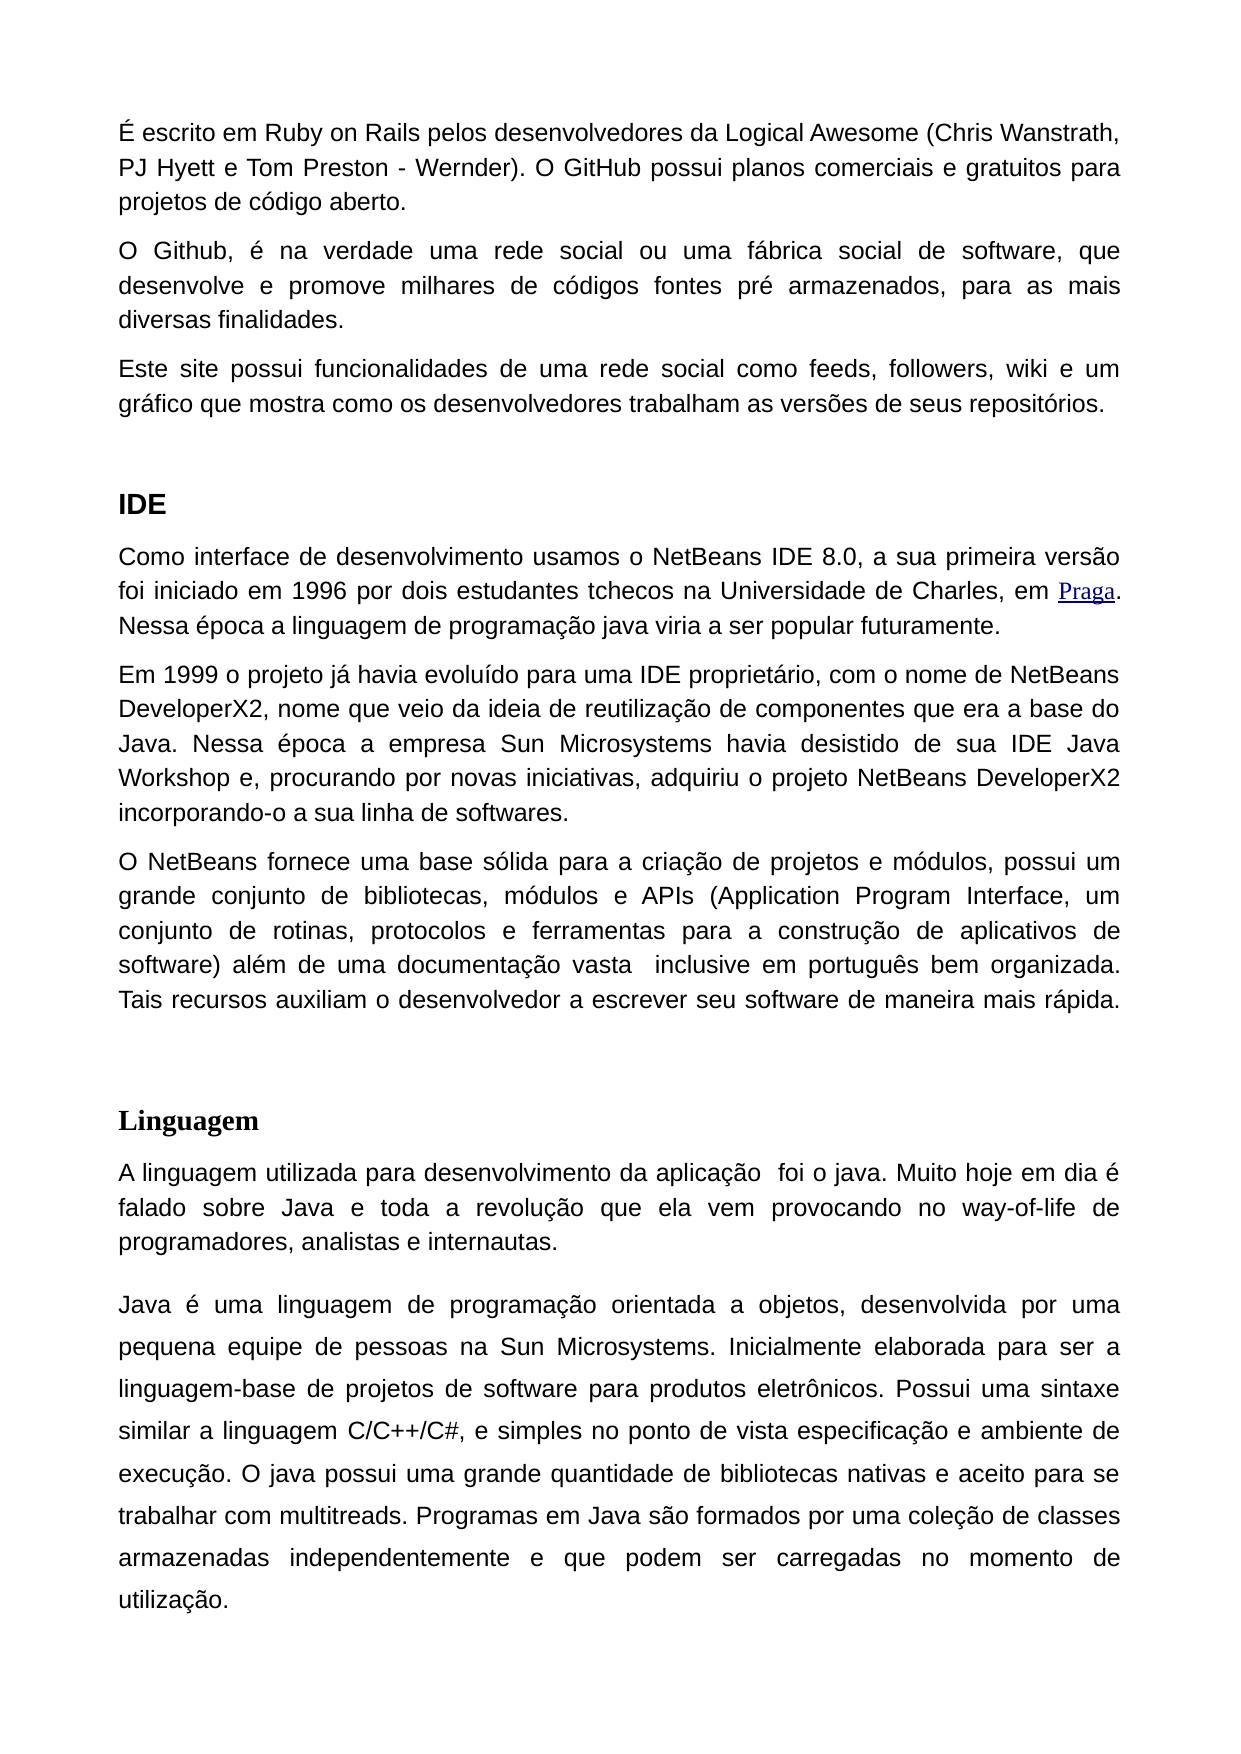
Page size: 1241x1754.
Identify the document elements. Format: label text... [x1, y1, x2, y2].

text Linguagem [118, 1068, 1122, 1137]
text O Github, é na verdade uma rede social ou uma fábrica social de software, que desenvolve e promove milhares de códigos fontes pré armazenados, para as mais diversas finalidades. [118, 236, 1122, 334]
text É escrito em Ruby on Rails pelos desenvolvedores da Logical Awesome (Chris Wanstrath, PJ Hyett e Tom Preston - Wernder). O GitHub possui planos comerciais e gratuitos para projetos de código aberto. [118, 118, 1122, 216]
text Java é uma linguagem de programação orientada a objetos, desenvolvida por uma pequena equipe de pessoas na Sun Microsystems. Inicialmente elaborada para ser a linguagem-base de projetos de software para produtos eletrônicos. Possui uma sintaxe similar a linguagem C/C++/C#, e simples no ponto de vista especificação e ambiente de execução. O java possui uma grande quantidade de bibliotecas nativas e aceito para se trabalhar com multitreads. Programas em Java são formados por uma coleção de classes armazenadas independentemente e que podem ser carregadas no momento de utilização. [118, 1276, 1122, 1614]
text O NetBeans fornece uma base sólida para a criação de projetos e módulos, possui um grande conjunto de bibliotecas, módulos e APIs (Application Program Interface, um conjunto de rotinas, protocolos e ferramentas para a construção de aplicativos de software) além de uma documentação vasta inclusive em português bem organizada. Tais recursos auxiliam o desenvolvedor a escrever seu software de maneira mais rápida. [118, 847, 1122, 1048]
text Como interface de desenvolvimento usamos o NetBeans IDE 8.0, a sua primeira versão foi iniciado em 1996 por dois estudantes tchecos na Universidade de Charles, em Praga. Nessa época a linguagem de programação java viria a ser popular futuramente. [118, 542, 1122, 639]
text A linguagem utilizada para desenvolvimento da aplicação foi o java. Muito hoje em dia é falado sobre Java e toda a revolução que ela vem provocando no way-of-life de programadores, analistas e internautas. [118, 1158, 1122, 1256]
text Este site possui funcionalidades de uma rede social como feeds, followers, wiki e um gráfico que mostra como os desenvolvedores trabalham as versões de seus repositórios. [118, 354, 1122, 417]
text Em 1999 o projeto já havia evoluído para uma IDE proprietário, com o nome de NetBeans DeveloperX2, nome que veio da ideia de reutilização de componentes que era a base do Java. Nessa época a empresa Sun Microsystems havia desistido de sua IDE Java Workshop e, procurando por novas iniciativas, adquiriu o projeto NetBeans DeveloperX2 incorporando-o a sua linha de softwares. [118, 660, 1122, 826]
text IDE [118, 487, 1122, 520]
